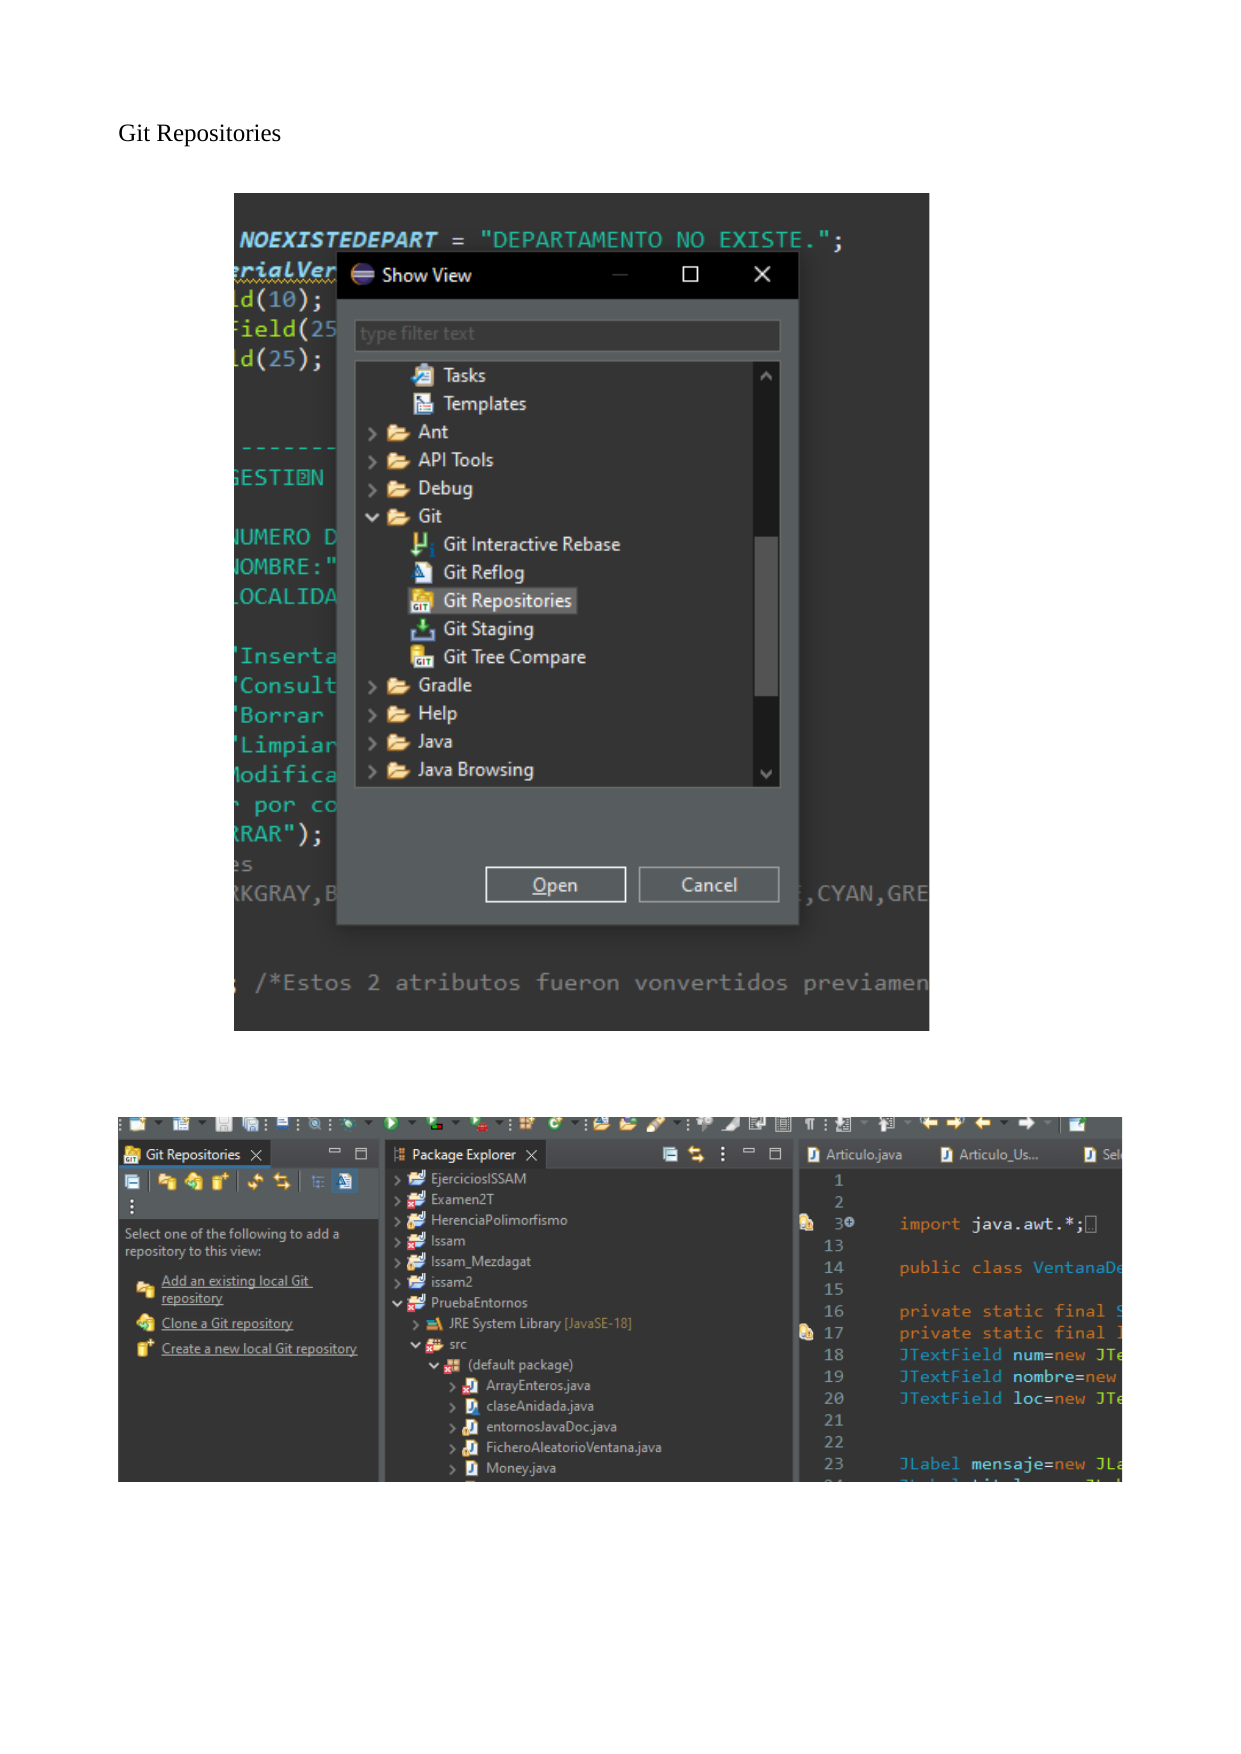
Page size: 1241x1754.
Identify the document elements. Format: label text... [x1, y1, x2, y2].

text Git Repositories [118, 118, 1122, 147]
picture [234, 193, 930, 1031]
picture [118, 1117, 1123, 1482]
